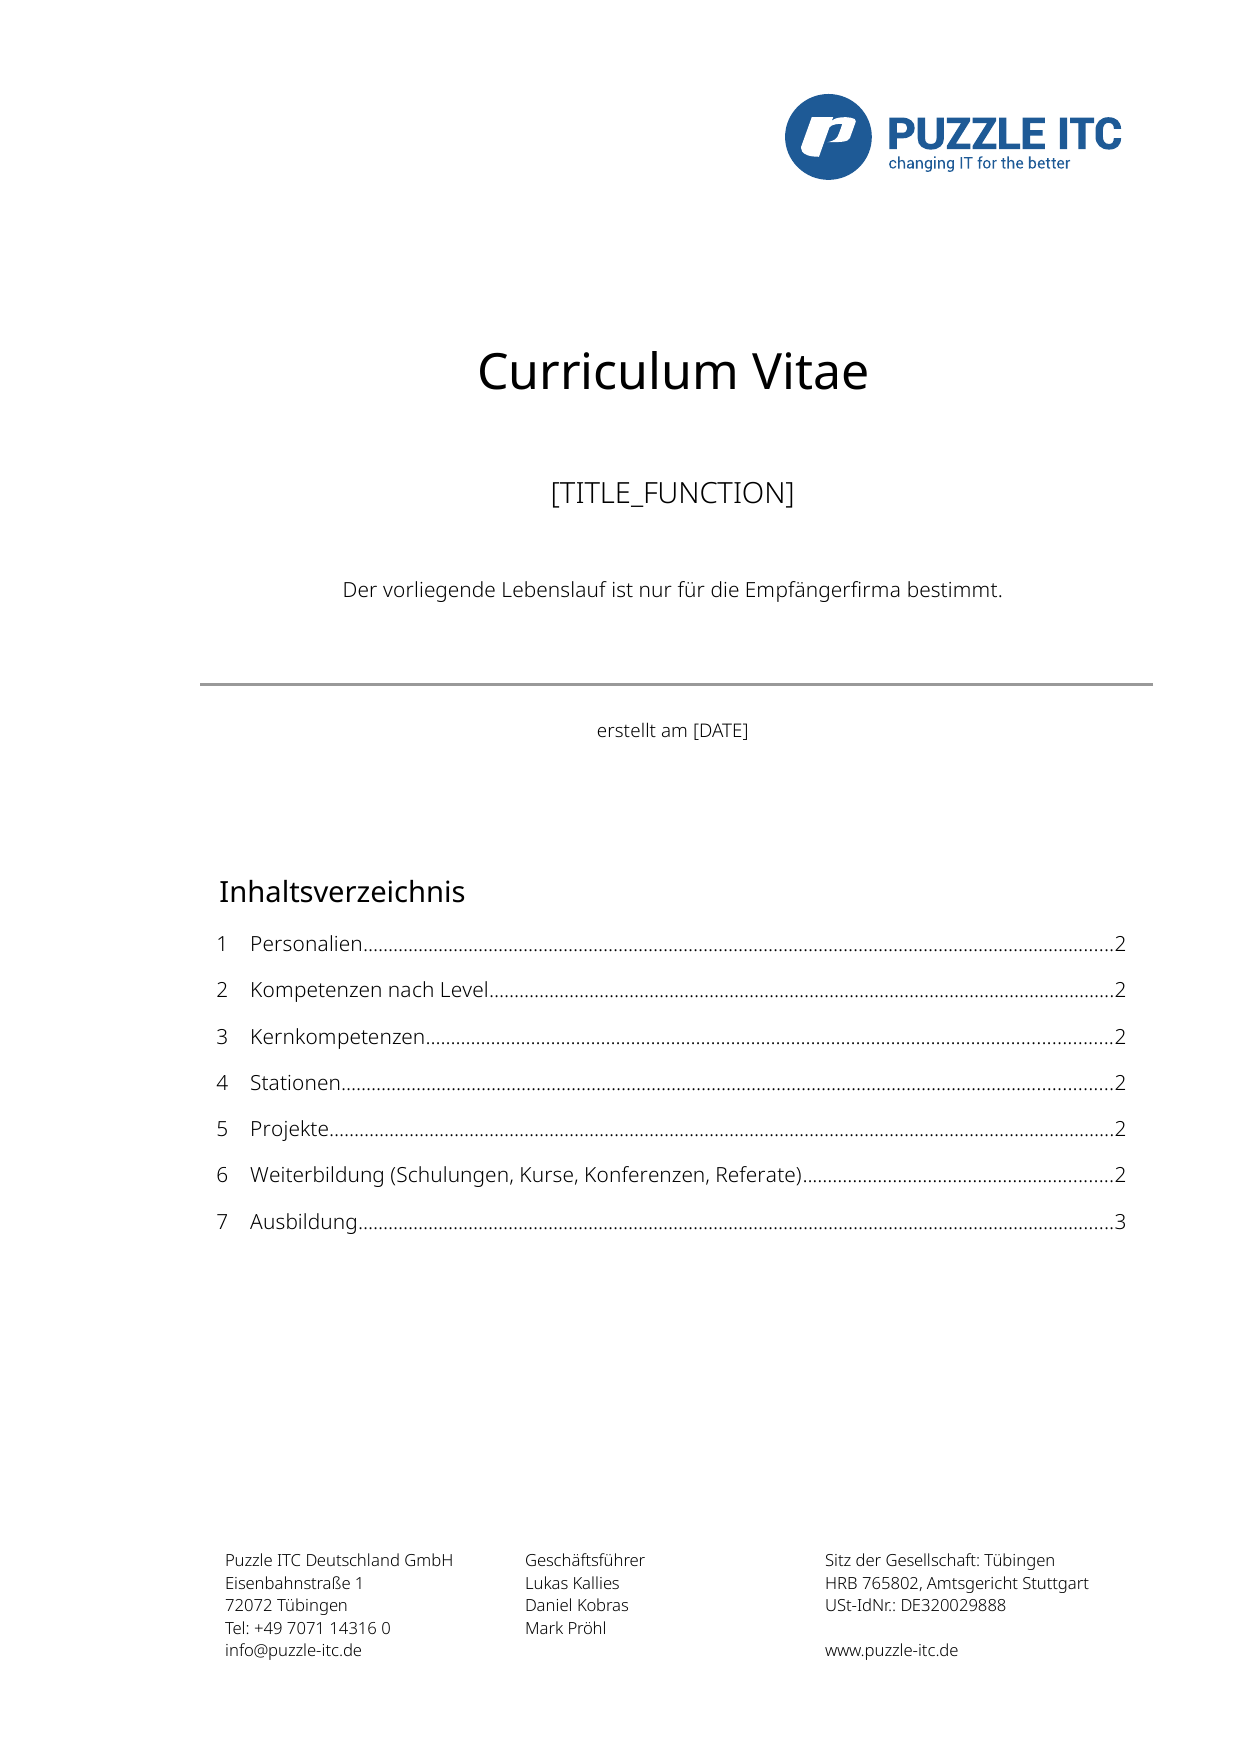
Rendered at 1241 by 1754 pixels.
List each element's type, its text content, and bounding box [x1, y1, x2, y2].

text erstellt am [DATE] [219, 717, 1126, 743]
text Curriculum Vitae [218, 336, 1127, 404]
text 6 Weiterbildung (Schulungen, Kurse, Konferenzen, Referate) 2 [216, 1160, 1126, 1189]
text 4 Stationen 2 [216, 1068, 1126, 1096]
text 1 Personalien 2 [216, 929, 1126, 958]
text 7 Ausbildung 3 [216, 1207, 1126, 1235]
subtitle Inhaltsverzeichnis [219, 872, 1126, 911]
text 5 Projekte 2 [216, 1114, 1126, 1143]
text [TITLE_FUNCTION] [219, 472, 1126, 512]
text 3 Kernkompetenzen 2 [216, 1022, 1126, 1050]
text Der vorliegende Lebenslauf ist nur für die Empfängerfirma bestimmt. [299, 575, 1052, 603]
text 2 Kompetenzen nach Level 2 [216, 975, 1126, 1004]
